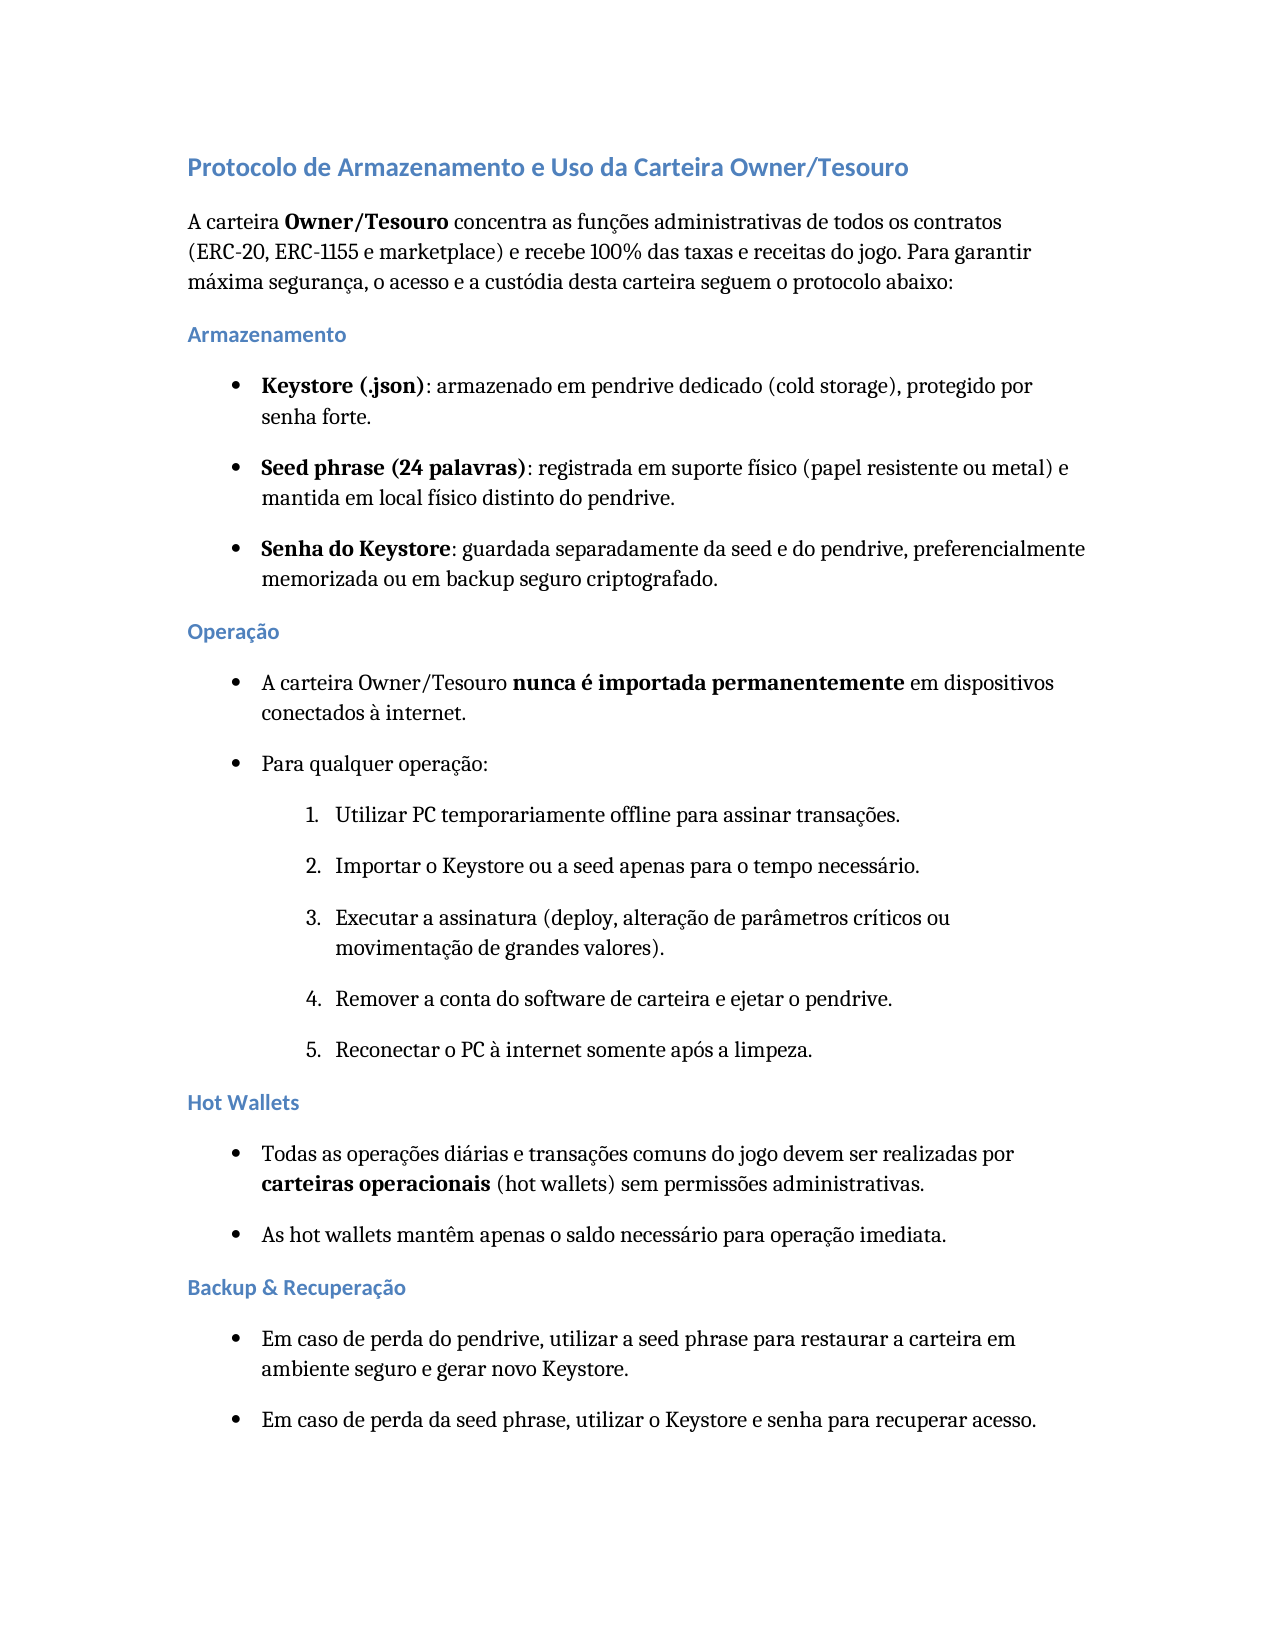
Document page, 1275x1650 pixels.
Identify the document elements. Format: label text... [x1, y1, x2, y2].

list Senha do Keystore: guardada separadamente da seed e do pendrive, preferencialmente memorizada ou em backup seguro criptografado. [232, 536, 1087, 592]
list Keystore (.json): armazenado em pendrive dedicado (cold storage), protegido por senha forte. [232, 373, 1087, 430]
text A carteira Owner/Tesouro concentra as funções administrativas de todos os contratos (ERC‑20, ERC‑1155 e marketplace) e recebe 100% das taxas e receitas do jogo. Para garantir máxima segurança, o acesso e a custódia desta carteira seguem o protocolo abaixo: [187, 209, 1087, 296]
list Para qualquer operação: [232, 751, 1087, 778]
list Em caso de perda do pendrive, utilizar a seed phrase para restaurar a carteira em ambiente seguro e gerar novo Keystore. [232, 1326, 1087, 1383]
list Seed phrase (24 palavras): registrada em suporte físico (papel resistente ou metal) e mantida em local físico distinto do pendrive. [232, 454, 1087, 511]
subtitle Hot Wallets [187, 1088, 1087, 1116]
list A carteira Owner/Tesouro nunca é importada permanentemente em dispositivos conectados à internet. [232, 670, 1087, 727]
list Todas as operações diárias e transações comuns do jogo devem ser realizadas por carteiras operacionais (hot wallets) sem permissões administrativas. [232, 1141, 1087, 1197]
subtitle Operação [187, 617, 1087, 645]
list Executar a assinatura (deploy, alteração de parâmetros críticos ou movimentação de grandes valores). [306, 904, 1087, 961]
list Em caso de perda da seed phrase, utilizar o Keystore e senha para recuperar acesso. [232, 1407, 1087, 1434]
subtitle Backup & Recuperação [187, 1273, 1087, 1301]
list As hot wallets mantêm apenas o saldo necessário para operação imediata. [232, 1222, 1087, 1248]
subtitle Armazenamento [187, 320, 1087, 348]
list Remover a conta do software de carteira e ejetar o pendrive. [306, 986, 1087, 1012]
list Utilizar PC temporariamente offline para assinar transações. [306, 802, 1087, 829]
subtitle Protocolo de Armazenamento e Uso da Carteira Owner/Tesouro [187, 150, 1087, 183]
list Importar o Keystore ou a seed apenas para o tempo necessário. [306, 853, 1087, 880]
list Reconectar o PC à internet somente após a limpeza. [306, 1037, 1087, 1063]
